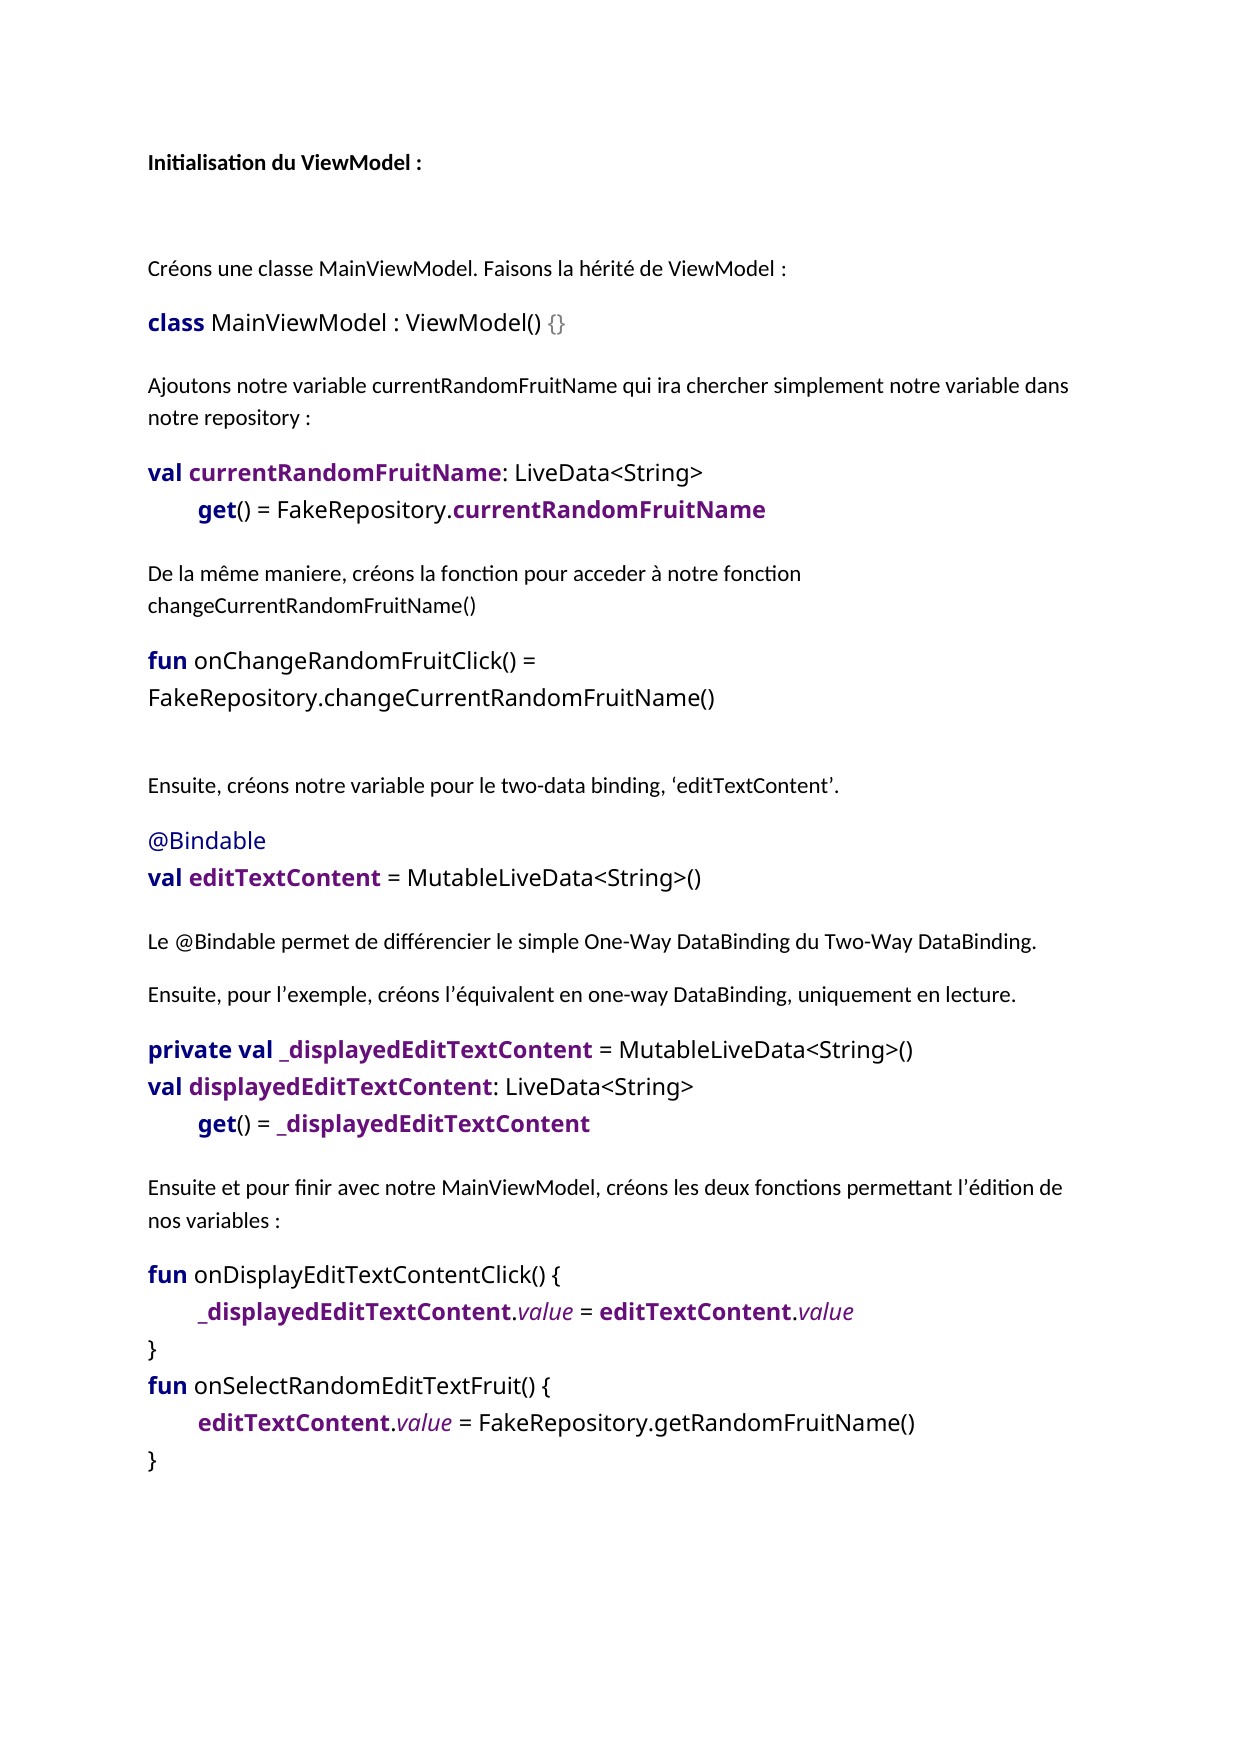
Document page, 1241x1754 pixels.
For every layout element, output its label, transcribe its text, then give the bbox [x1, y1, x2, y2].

text Ensuite, créons notre variable pour le two-data binding, ‘editTextContent’. [148, 771, 1093, 799]
text _displayedEditTextContent.value = editTextContent.value [148, 1296, 1093, 1328]
text Initialisation du ViewModel : [148, 148, 1093, 176]
text get() = FakeRepository.currentRandomFruitName [148, 493, 1093, 525]
text fun onChangeRandomFruitClick() = FakeRepository.changeCurrentRandomFruitName() [148, 644, 1093, 713]
text val currentRandomFruitName: LiveData<String> [148, 456, 1093, 488]
text val editTextContent = MutableLiveData<String>() [148, 861, 1093, 893]
text Ensuite, pour l’exemple, créons l’équivalent en one-way DataBinding, uniquement en lecture. [148, 980, 1093, 1008]
text @Bindable [148, 824, 1093, 856]
text } [148, 1443, 1093, 1475]
text } [148, 1332, 1093, 1364]
text Le @Bindable permet de différencier le simple One-Way DataBinding du Two-Way DataBinding. [148, 927, 1093, 955]
text Créons une classe MainViewModel. Faisons la hérité de ViewModel : [148, 254, 1093, 282]
text Ajoutons notre variable currentRandomFruitName qui ira chercher simplement notre variable dans notre repository : [148, 371, 1093, 431]
text editTextContent.value = FakeRepository.getRandomFruitName() [148, 1406, 1093, 1438]
text get() = _displayedEditTextContent [148, 1107, 1093, 1139]
text fun onSelectRandomEditTextFruit() { [148, 1369, 1093, 1401]
text fun onDisplayEditTextContentClick() { [148, 1259, 1093, 1291]
text De la même maniere, créons la fonction pour acceder à notre fonction changeCurrentRandomFruitName() [148, 559, 1093, 619]
text class MainViewModel : ViewModel() {} [148, 307, 1093, 339]
text private val _displayedEditTextContent = MutableLiveData<String>() [148, 1033, 1093, 1066]
text val displayedEditTextContent: LiveData<String> [148, 1070, 1093, 1102]
text Ensuite et pour finir avec notre MainViewModel, créons les deux fonctions permettant l’édition de nos variables : [148, 1173, 1093, 1234]
